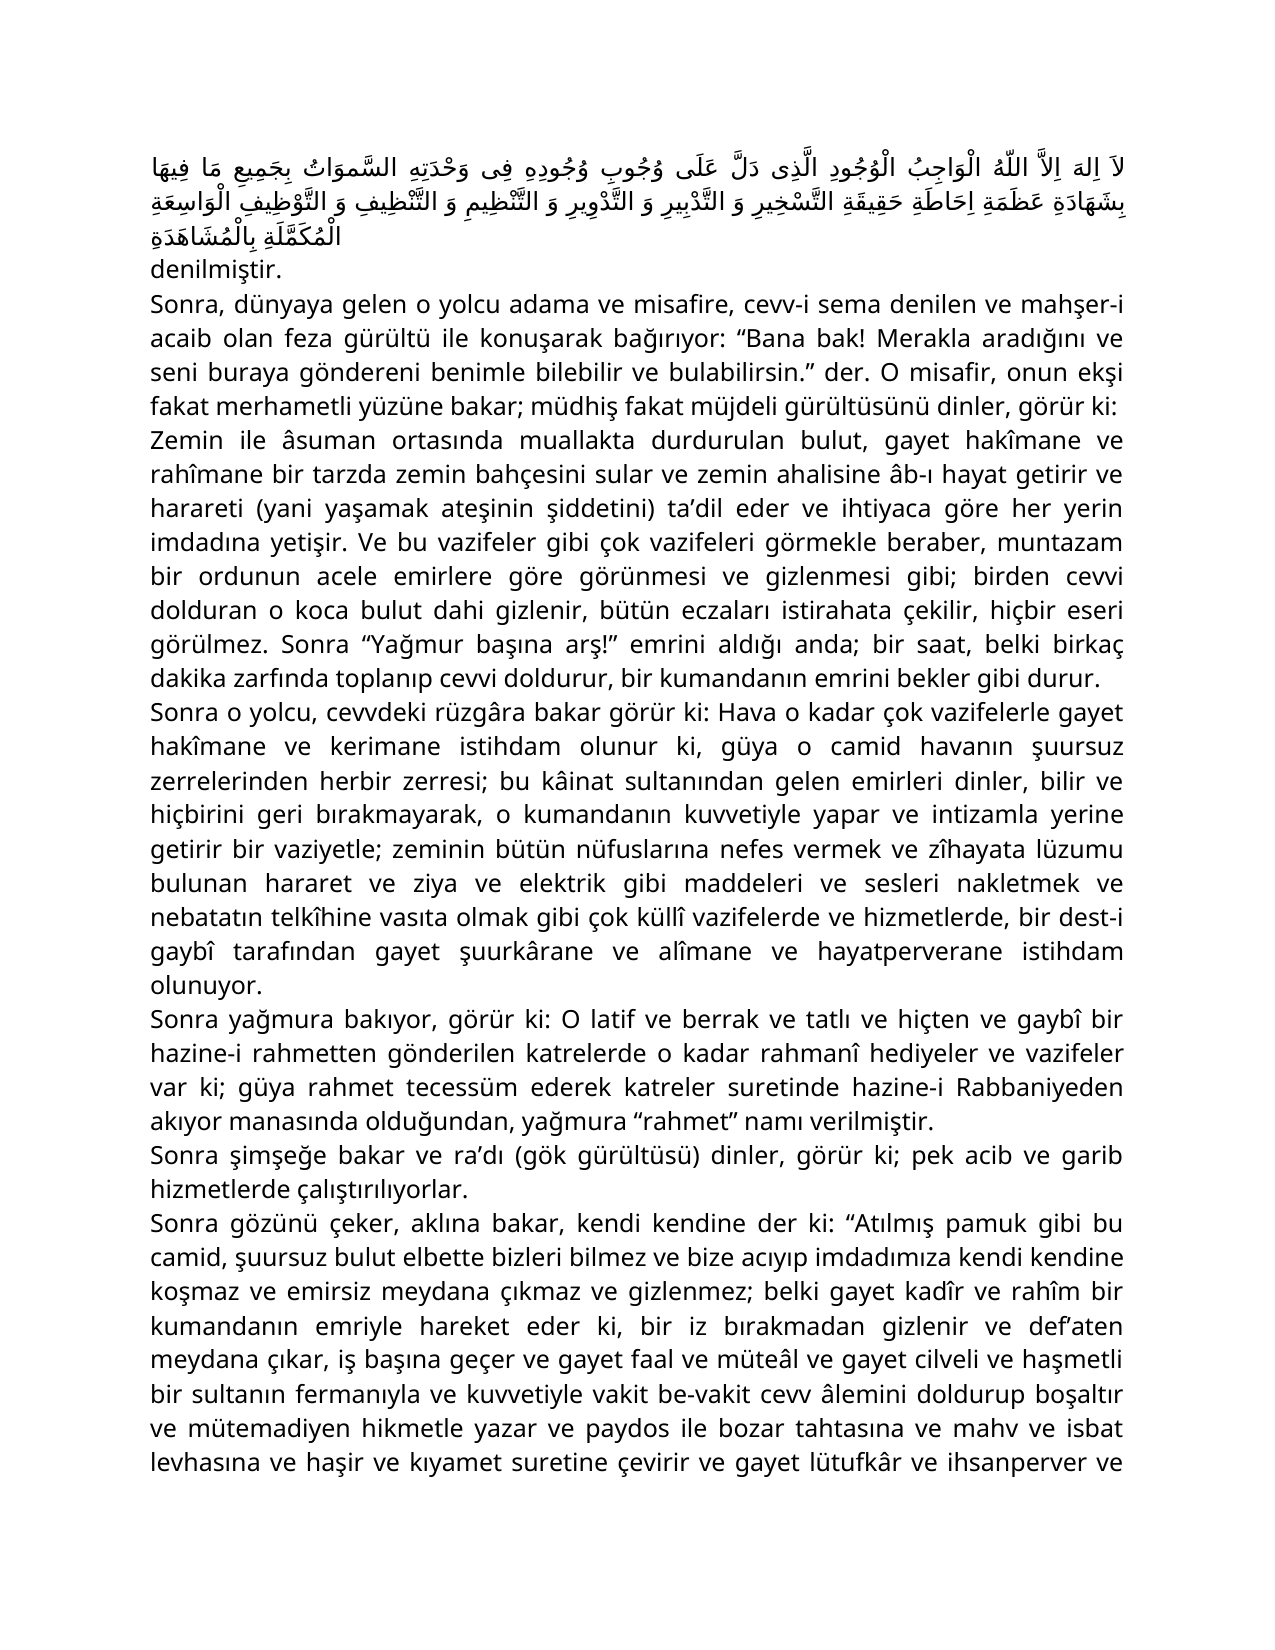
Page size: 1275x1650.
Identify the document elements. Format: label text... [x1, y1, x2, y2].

text Sonra o yolcu, cevvdeki rüzgâra bakar görür ki: Hava o kadar çok vazifelerle gayet hakîmane ve kerimane istihdam olunur ki, güya o camid havanın şuursuz zerrelerinden herbir zerresi; bu kâinat sultanından gelen emirleri dinler, bilir ve hiçbirini geri bırakmayarak, o kumandanın kuvvetiyle yapar ve intizamla yerine getirir bir vaziyetle; zeminin bütün nüfuslarına nefes vermek ve zîhayata lüzumu bulunan hararet ve ziya ve elektrik gibi maddeleri ve sesleri nakletmek ve nebatatın telkîhine vasıta olmak gibi çok küllî vazifelerde ve hizmetlerde, bir dest-i gaybî tarafından gayet şuurkârane ve alîmane ve hayatperverane istihdam olunuyor. [150, 695, 1125, 1002]
text Sonra gözünü çeker, aklına bakar, kendi kendine der ki: “Atılmış pamuk gibi bu camid, şuursuz bulut elbette bizleri bilmez ve bize acıyıp imdadımıza kendi kendine koşmaz ve emirsiz meydana çıkmaz ve gizlenmez; belki gayet kadîr ve rahîm bir kumandanın emriyle hareket eder ki, bir iz bırakmadan gizlenir ve def’aten meydana çıkar, iş başına geçer ve gayet faal ve müteâl ve gayet cilveli ve haşmetli bir sultanın fermanıyla ve kuvvetiyle vakit be-vakit cevv âlemini doldurup boşaltır ve mütemadiyen hikmetle yazar ve paydos ile bozar tahtasına ve mahv ve isbat levhasına ve haşir ve kıyamet suretine çevirir ve gayet lütufkâr ve ihsanperver ve [150, 1206, 1125, 1478]
text Zemin ile âsuman ortasında muallakta durdurulan bulut, gayet hakîmane ve rahîmane bir tarzda zemin bahçesini sular ve zemin ahalisine âb-ı hayat getirir ve harareti (yani yaşamak ateşinin şiddetini) ta’dil eder ve ihtiyaca göre her yerin imdadına yetişir. Ve bu vazifeler gibi çok vazifeleri görmekle beraber, muntazam bir ordunun acele emirlere göre görünmesi ve gizlenmesi gibi; birden cevvi dolduran o koca bulut dahi gizlenir, bütün eczaları istirahata çekilir, hiçbir eseri görülmez. Sonra “Yağmur başına arş!” emrini aldığı anda; bir saat, belki birkaç dakika zarfında toplanıp cevvi doldurur, bir kumandanın emrini bekler gibi durur. [150, 422, 1125, 695]
text denilmiştir. [150, 252, 1125, 286]
text Sonra, dünyaya gelen o yolcu adama ve misafire, cevv-i sema denilen ve mahşer-i acaib olan feza gürültü ile konuşarak bağırıyor: “Bana bak! Merakla aradığını ve seni buraya göndereni benimle bilebilir ve bulabilirsin.” der. O misafir, onun ekşi fakat merhametli yüzüne bakar; müdhiş fakat müjdeli gürültüsünü dinler, görür ki: [150, 286, 1125, 422]
text لاَ اِلهَ اِلاَّ اللّهُ الْوَاجِبُ الْوُجُودِ الَّذِى دَلَّ عَلَى وُجُوبِ وُجُودِهِ فِى وَحْدَتِهِ السَّموَاتُ بِجَمِيعِ مَا فِيهَا بِشَهَادَةِ عَظَمَةِ اِحَاطَةِ حَقِيقَةِ التَّسْخِيرِ وَ التَّدْبِيرِ وَ التَّدْوِيرِ وَ التَّنْظِيمِ وَ التَّنْظِيفِ وَ التَّوْظِيفِ الْوَاسِعَةِ الْمُكَمَّلَةِ بِالْمُشَاهَدَةِ [150, 150, 1125, 252]
text Sonra şimşeğe bakar ve ra’dı (gök gürültüsü) dinler, görür ki; pek acib ve garib hizmetlerde çalıştırılıyorlar. [150, 1138, 1125, 1206]
text Sonra yağmura bakıyor, görür ki: O latif ve berrak ve tatlı ve hiçten ve gaybî bir hazine-i rahmetten gönderilen katrelerde o kadar rahmanî hediyeler ve vazifeler var ki; güya rahmet tecessüm ederek katreler suretinde hazine-i Rabbaniyeden akıyor manasında olduğundan, yağmura “rahmet” namı verilmiştir. [150, 1002, 1125, 1138]
